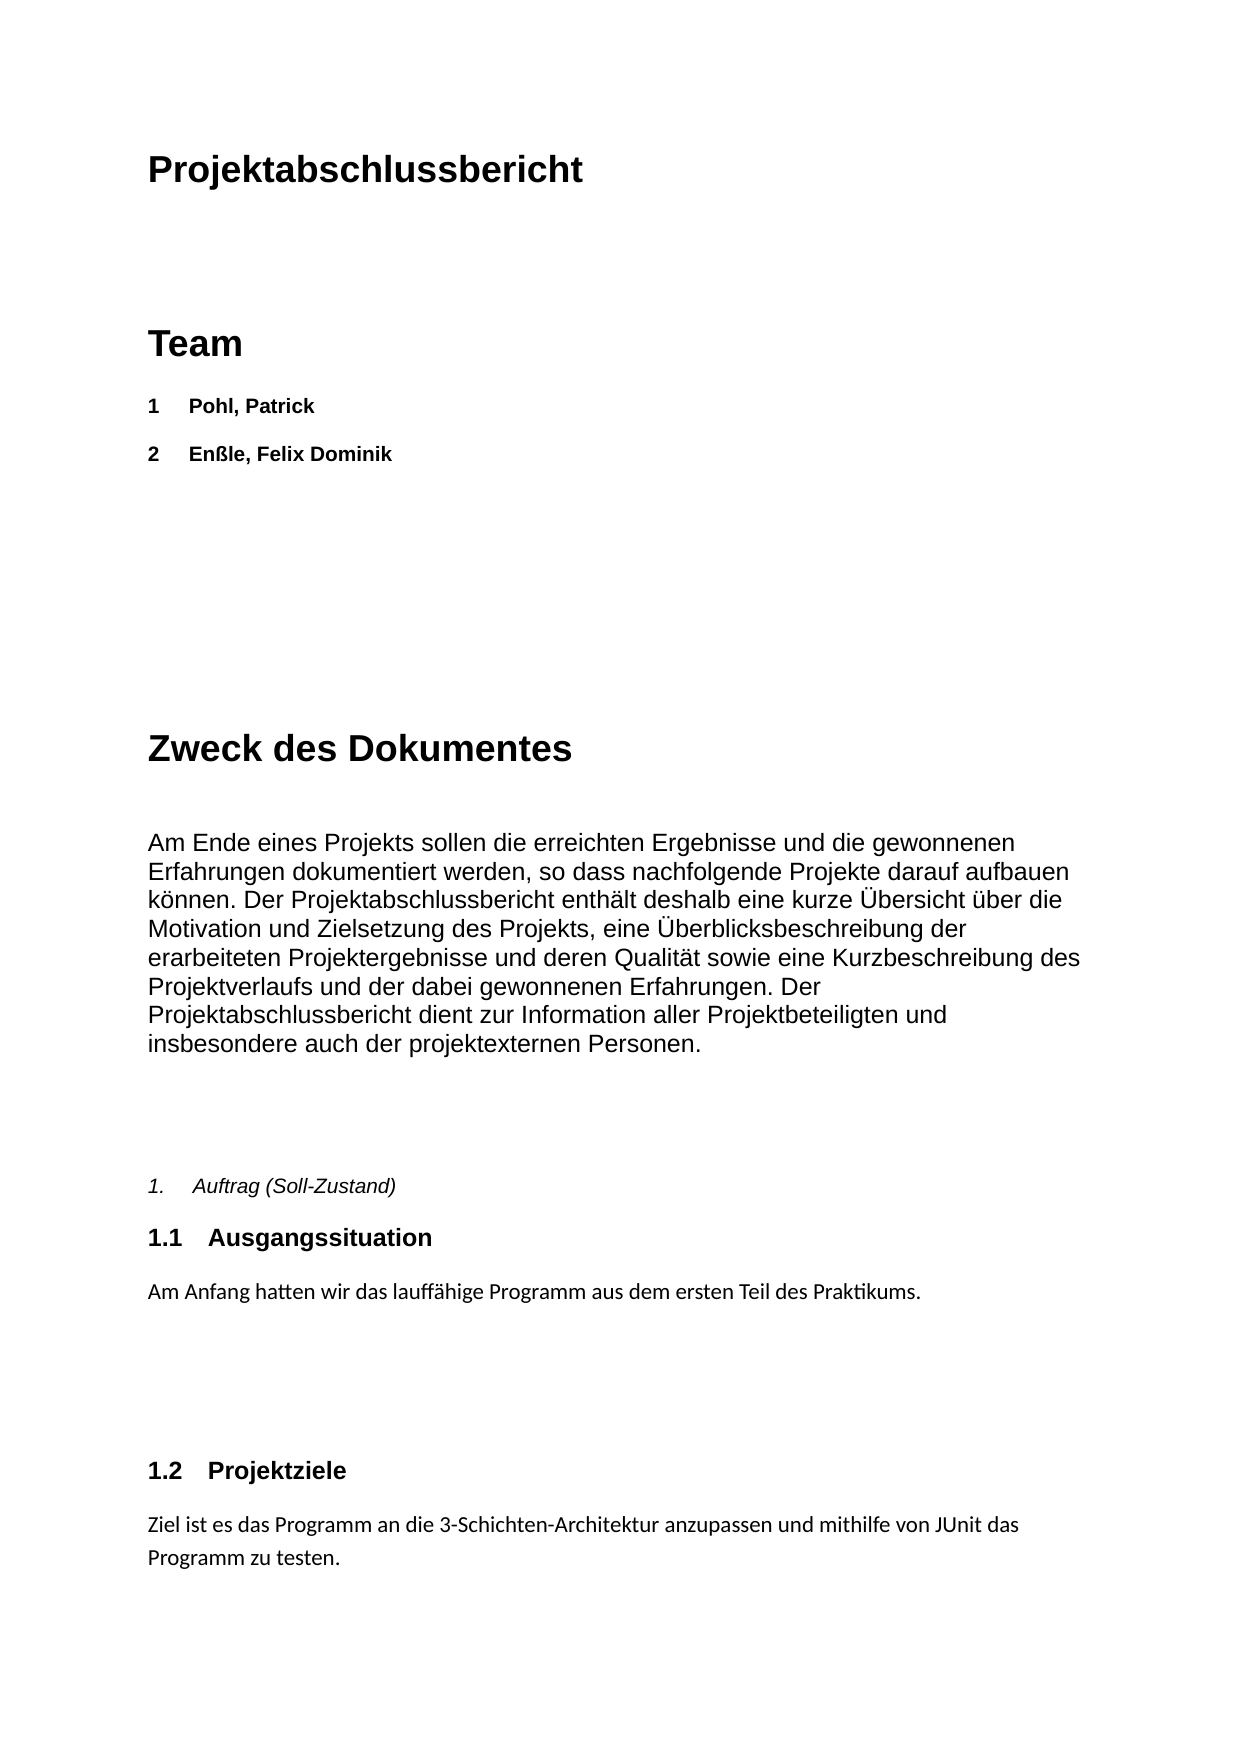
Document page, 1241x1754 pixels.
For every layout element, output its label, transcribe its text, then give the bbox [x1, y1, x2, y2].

subtitle Projektabschlussbericht [148, 148, 1093, 191]
subtitle Team [148, 321, 1093, 364]
list Projektziele [148, 1456, 1093, 1485]
text Am Ende eines Projekts sollen die erreichten Ergebnisse und die gewonnenen Erfahrungen dokumentiert werden, so dass nachfolgende Projekte darauf aufbauen können. Der Projektabschlussbericht enthält deshalb eine kurze Übersicht über die Motivation und Zielsetzung des Projekts, eine Überblicksbeschreibung der erarbeiteten Projektergebnisse und deren Qualität sowie eine Kurzbeschreibung des Projektverlaufs und der dabei gewonnenen Erfahrungen. Der Projektabschlussbericht dient zur Information aller Projektbeteiligten und insbesondere auch der projektexternen Personen. [148, 828, 1093, 1058]
table_cell Enßle, Felix Dominik [177, 442, 1096, 509]
table_cell 2 [136, 442, 177, 509]
text Am Anfang hatten wir das lauffähige Programm aus dem ersten Teil des Praktikums. [148, 1277, 1093, 1305]
subtitle Zweck des Dokumentes [148, 726, 1093, 769]
table_header Pohl, Patrick [177, 394, 1096, 442]
list Ausgangssituation [148, 1223, 1093, 1252]
text Ziel ist es das Programm an die 3-Schichten-Architektur anzupassen und mithilfe von JUnit das Programm zu testen. [148, 1510, 1093, 1571]
subtitle Auftrag (Soll-Zustand) [148, 1174, 1093, 1198]
table_header 1 [136, 394, 177, 442]
